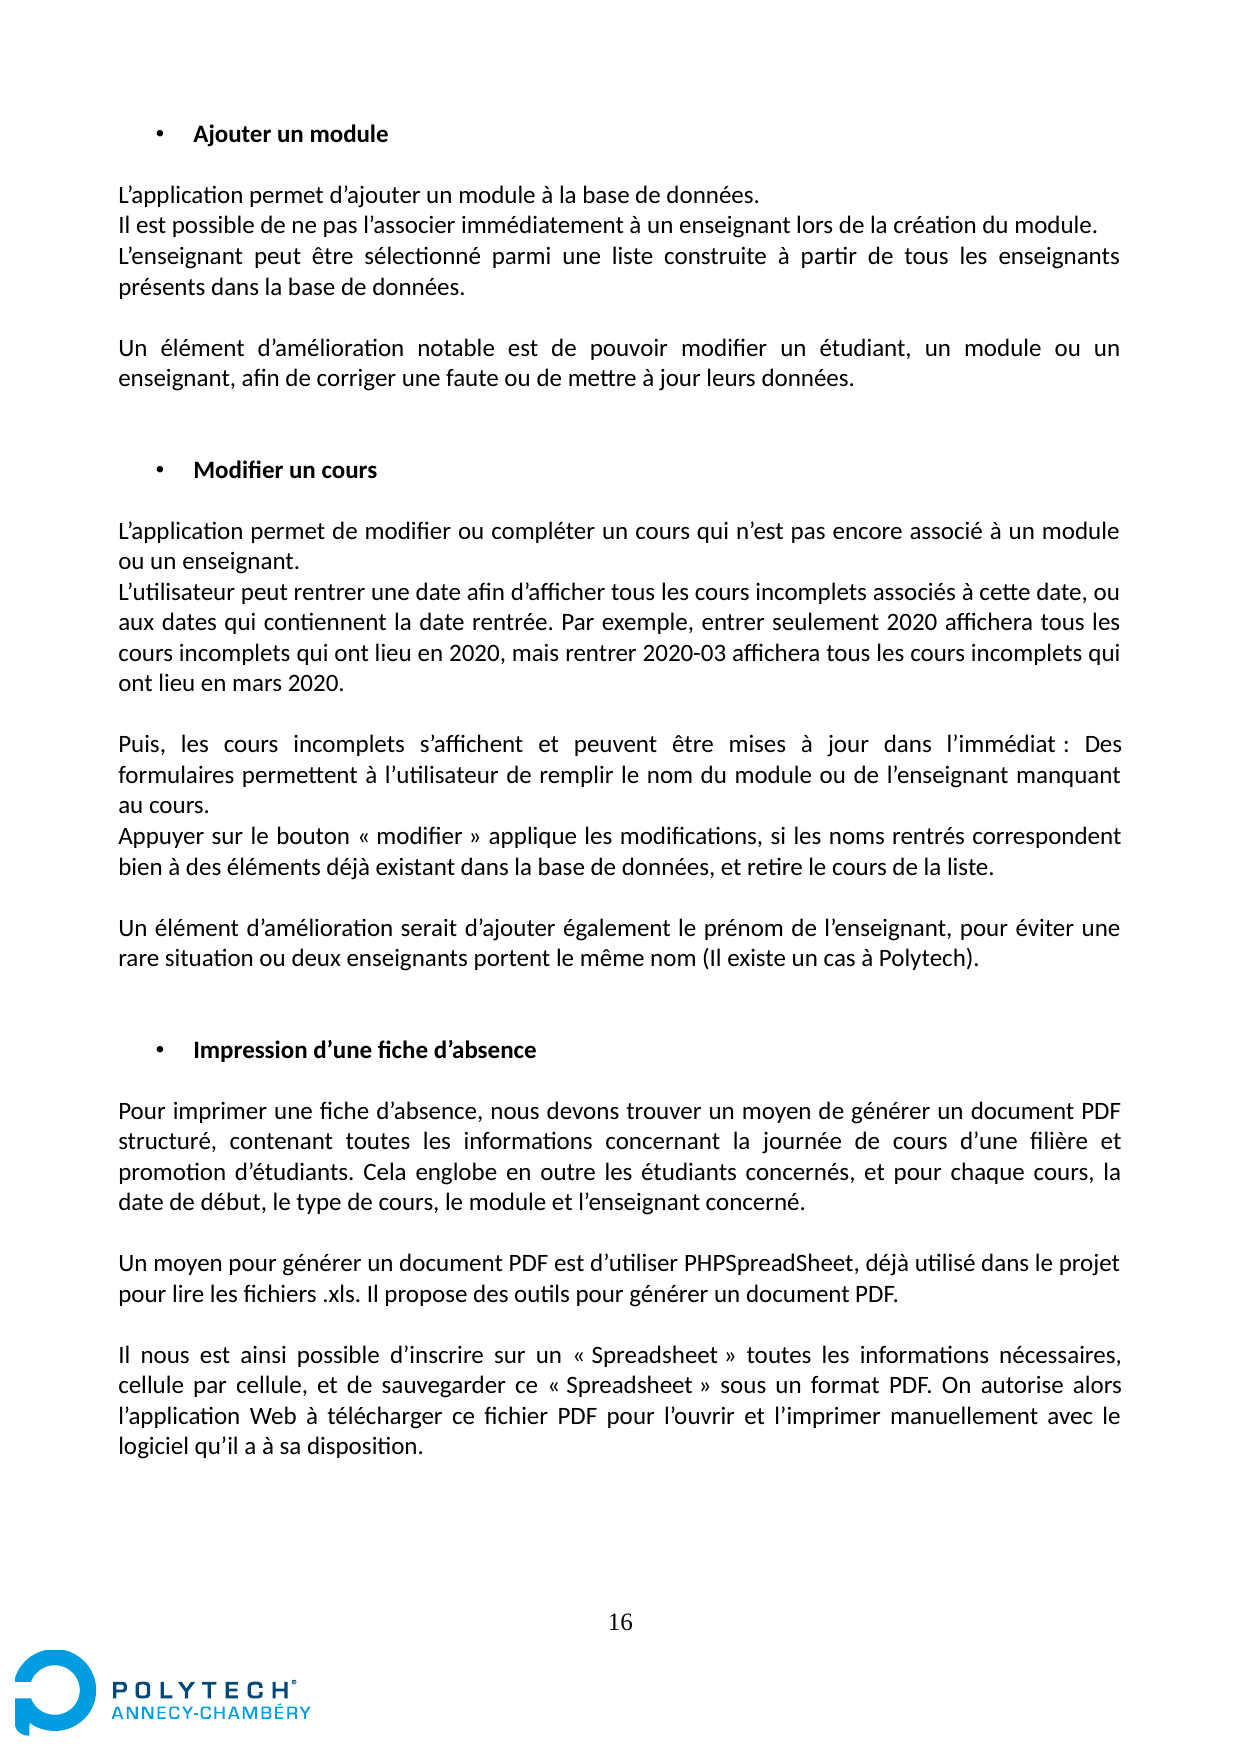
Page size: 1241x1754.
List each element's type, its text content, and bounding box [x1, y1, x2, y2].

list Modifier un cours [156, 454, 1122, 484]
text Pour imprimer une fiche d’absence, nous devons trouver un moyen de générer un document PDF structuré, contenant toutes les informations concernant la journée de cours d’une filière et promotion d’étudiants. Cela englobe en outre les étudiants concernés, et pour chaque cours, la date de début, le type de cours, le module et l’enseignant concerné. [118, 1095, 1122, 1217]
text Il est possible de ne pas l’associer immédiatement à un enseignant lors de la création du module. [118, 210, 1122, 240]
text L’utilisateur peut rentrer une date afin d’afficher tous les cours incomplets associés à cette date, ou aux dates qui contiennent la date rentrée. Par exemple, entrer seulement 2020 affichera tous les cours incomplets qui ont lieu en 2020, mais rentrer 2020-03 affichera tous les cours incomplets qui ont lieu en mars 2020. [118, 576, 1122, 698]
text L’application permet de modifier ou compléter un cours qui n’est pas encore associé à un module ou un enseignant. [118, 515, 1122, 576]
list Impression d’une fiche d’absence [156, 1034, 1122, 1064]
text L’application permet d’ajouter un module à la base de données. [118, 179, 1122, 210]
text Puis, les cours incomplets s’affichent et peuvent être mises à jour dans l’immédiat : Des formulaires permettent à l’utilisateur de remplir le nom du module ou de l’enseignant manquant au cours. [118, 728, 1122, 820]
text Il nous est ainsi possible d’inscrire sur un « Spreadsheet » toutes les informations nécessaires, cellule par cellule, et de sauvegarder ce « Spreadsheet » sous un format PDF. On autorise alors l’application Web à télécharger ce fichier PDF pour l’ouvrir et l’imprimer manuellement avec le logiciel qu’il a à sa disposition. [118, 1339, 1122, 1461]
text Un élément d’amélioration notable est de pouvoir modifier un étudiant, un module ou un enseignant, afin de corriger une faute ou de mettre à jour leurs données. [118, 332, 1122, 393]
list Ajouter un module [156, 118, 1122, 149]
text Un moyen pour générer un document PDF est d’utiliser PHPSpreadSheet, déjà utilisé dans le projet pour lire les fichiers .xls. Il propose des outils pour générer un document PDF. [118, 1247, 1122, 1308]
text L’enseignant peut être sélectionné parmi une liste construite à partir de tous les enseignants présents dans la base de données. [118, 240, 1122, 301]
text Appuyer sur le bouton « modifier » applique les modifications, si les noms rentrés correspondent bien à des éléments déjà existant dans la base de données, et retire le cours de la liste. [118, 820, 1122, 881]
text Un élément d’amélioration serait d’ajouter également le prénom de l’enseignant, pour éviter une rare situation ou deux enseignants portent le même nom (Il existe un cas à Polytech). [118, 912, 1122, 973]
